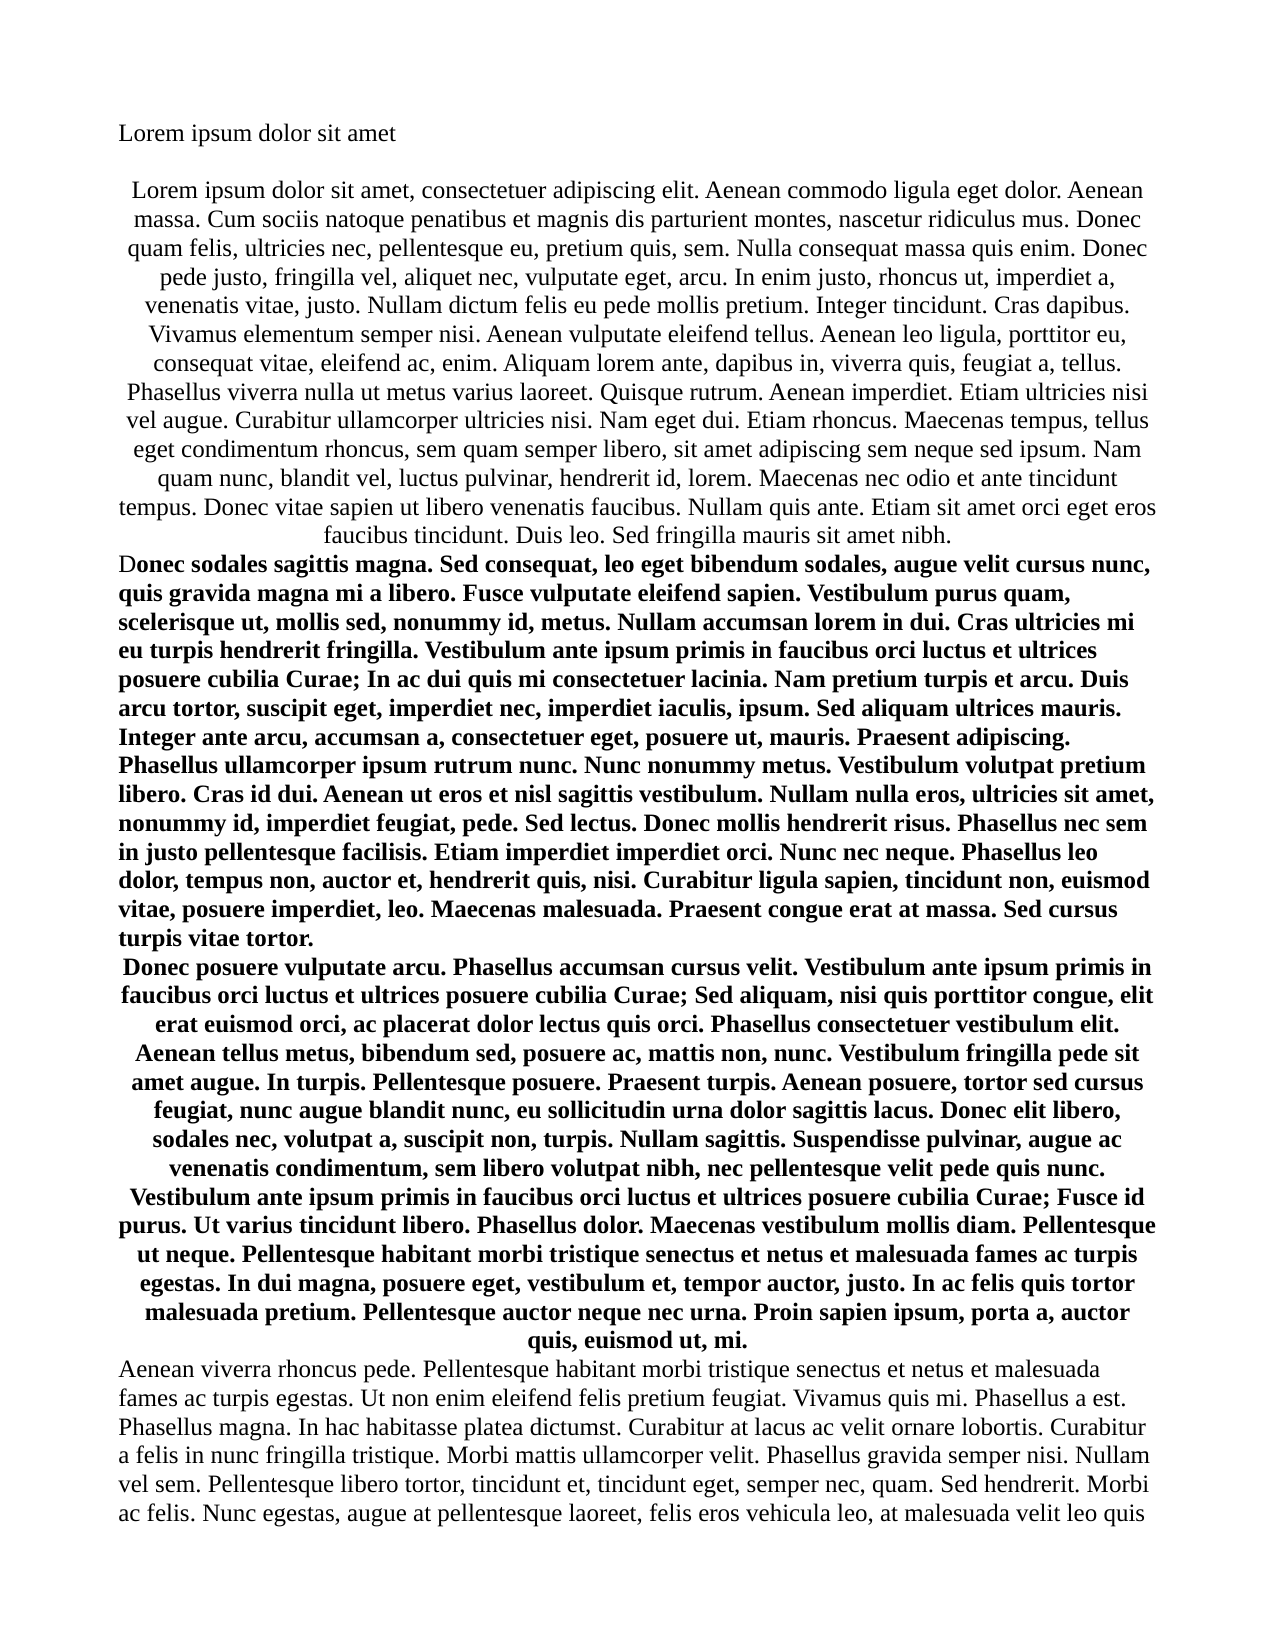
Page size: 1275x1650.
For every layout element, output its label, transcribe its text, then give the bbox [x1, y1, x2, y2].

text Donec posuere vulputate arcu. Phasellus accumsan cursus velit. Vestibulum ante ipsum primis in faucibus orci luctus et ultrices posuere cubilia Curae; Sed aliquam, nisi quis porttitor congue, elit erat euismod orci, ac placerat dolor lectus quis orci. Phasellus consectetuer vestibulum elit. Aenean tellus metus, bibendum sed, posuere ac, mattis non, nunc. Vestibulum fringilla pede sit amet augue. In turpis. Pellentesque posuere. Praesent turpis. Aenean posuere, tortor sed cursus feugiat, nunc augue blandit nunc, eu sollicitudin urna dolor sagittis lacus. Donec elit libero, sodales nec, volutpat a, suscipit non, turpis. Nullam sagittis. Suspendisse pulvinar, augue ac venenatis condimentum, sem libero volutpat nibh, nec pellentesque velit pede quis nunc. Vestibulum ante ipsum primis in faucibus orci luctus et ultrices posuere cubilia Curae; Fusce id purus. Ut varius tincidunt libero. Phasellus dolor. Maecenas vestibulum mollis diam. Pellentesque ut neque. Pellentesque habitant morbi tristique senectus et netus et malesuada fames ac turpis egestas. In dui magna, posuere eget, vestibulum et, tempor auctor, justo. In ac felis quis tortor malesuada pretium. Pellentesque auctor neque nec urna. Proin sapien ipsum, porta a, auctor quis, euismod ut, mi. [118, 952, 1157, 1354]
text Lorem ipsum dolor sit amet, consectetuer adipiscing elit. Aenean commodo ligula eget dolor. Aenean massa. Cum sociis natoque penatibus et magnis dis parturient montes, nascetur ridiculus mus. Donec quam felis, ultricies nec, pellentesque eu, pretium quis, sem. Nulla consequat massa quis enim. Donec pede justo, fringilla vel, aliquet nec, vulputate eget, arcu. In enim justo, rhoncus ut, imperdiet a, venenatis vitae, justo. Nullam dictum felis eu pede mollis pretium. Integer tincidunt. Cras dapibus. Vivamus elementum semper nisi. Aenean vulputate eleifend tellus. Aenean leo ligula, porttitor eu, consequat vitae, eleifend ac, enim. Aliquam lorem ante, dapibus in, viverra quis, feugiat a, tellus. Phasellus viverra nulla ut metus varius laoreet. Quisque rutrum. Aenean imperdiet. Etiam ultricies nisi vel augue. Curabitur ullamcorper ultricies nisi. Nam eget dui. Etiam rhoncus. Maecenas tempus, tellus eget condimentum rhoncus, sem quam semper libero, sit amet adipiscing sem neque sed ipsum. Nam quam nunc, blandit vel, luctus pulvinar, hendrerit id, lorem. Maecenas nec odio et ante tincidunt tempus. Donec vitae sapien ut libero venenatis faucibus. Nullam quis ante. Etiam sit amet orci eget eros faucibus tincidunt. Duis leo. Sed fringilla mauris sit amet nibh. [118, 176, 1157, 549]
text Lorem ipsum dolor sit amet [118, 118, 1157, 147]
text Aenean viverra rhoncus pede. Pellentesque habitant morbi tristique senectus et netus et malesuada fames ac turpis egestas. Ut non enim eleifend felis pretium feugiat. Vivamus quis mi. Phasellus a est. Phasellus magna. In hac habitasse platea dictumst. Curabitur at lacus ac velit ornare lobortis. Curabitur a felis in nunc fringilla tristique. Morbi mattis ullamcorper velit. Phasellus gravida semper nisi. Nullam vel sem. Pellentesque libero tortor, tincidunt et, tincidunt eget, semper nec, quam. Sed hendrerit. Morbi ac felis. Nunc egestas, augue at pellentesque laoreet, felis eros vehicula leo, at malesuada velit leo quis [118, 1354, 1157, 1527]
text Donec sodales sagittis magna. Sed consequat, leo eget bibendum sodales, augue velit cursus nunc, quis gravida magna mi a libero. Fusce vulputate eleifend sapien. Vestibulum purus quam, scelerisque ut, mollis sed, nonummy id, metus. Nullam accumsan lorem in dui. Cras ultricies mi eu turpis hendrerit fringilla. Vestibulum ante ipsum primis in faucibus orci luctus et ultrices posuere cubilia Curae; In ac dui quis mi consectetuer lacinia. Nam pretium turpis et arcu. Duis arcu tortor, suscipit eget, imperdiet nec, imperdiet iaculis, ipsum. Sed aliquam ultrices mauris. Integer ante arcu, accumsan a, consectetuer eget, posuere ut, mauris. Praesent adipiscing. Phasellus ullamcorper ipsum rutrum nunc. Nunc nonummy metus. Vestibulum volutpat pretium libero. Cras id dui. Aenean ut eros et nisl sagittis vestibulum. Nullam nulla eros, ultricies sit amet, nonummy id, imperdiet feugiat, pede. Sed lectus. Donec mollis hendrerit risus. Phasellus nec sem in justo pellentesque facilisis. Etiam imperdiet imperdiet orci. Nunc nec neque. Phasellus leo dolor, tempus non, auctor et, hendrerit quis, nisi. Curabitur ligula sapien, tincidunt non, euismod vitae, posuere imperdiet, leo. Maecenas malesuada. Praesent congue erat at massa. Sed cursus turpis vitae tortor. [118, 549, 1157, 952]
